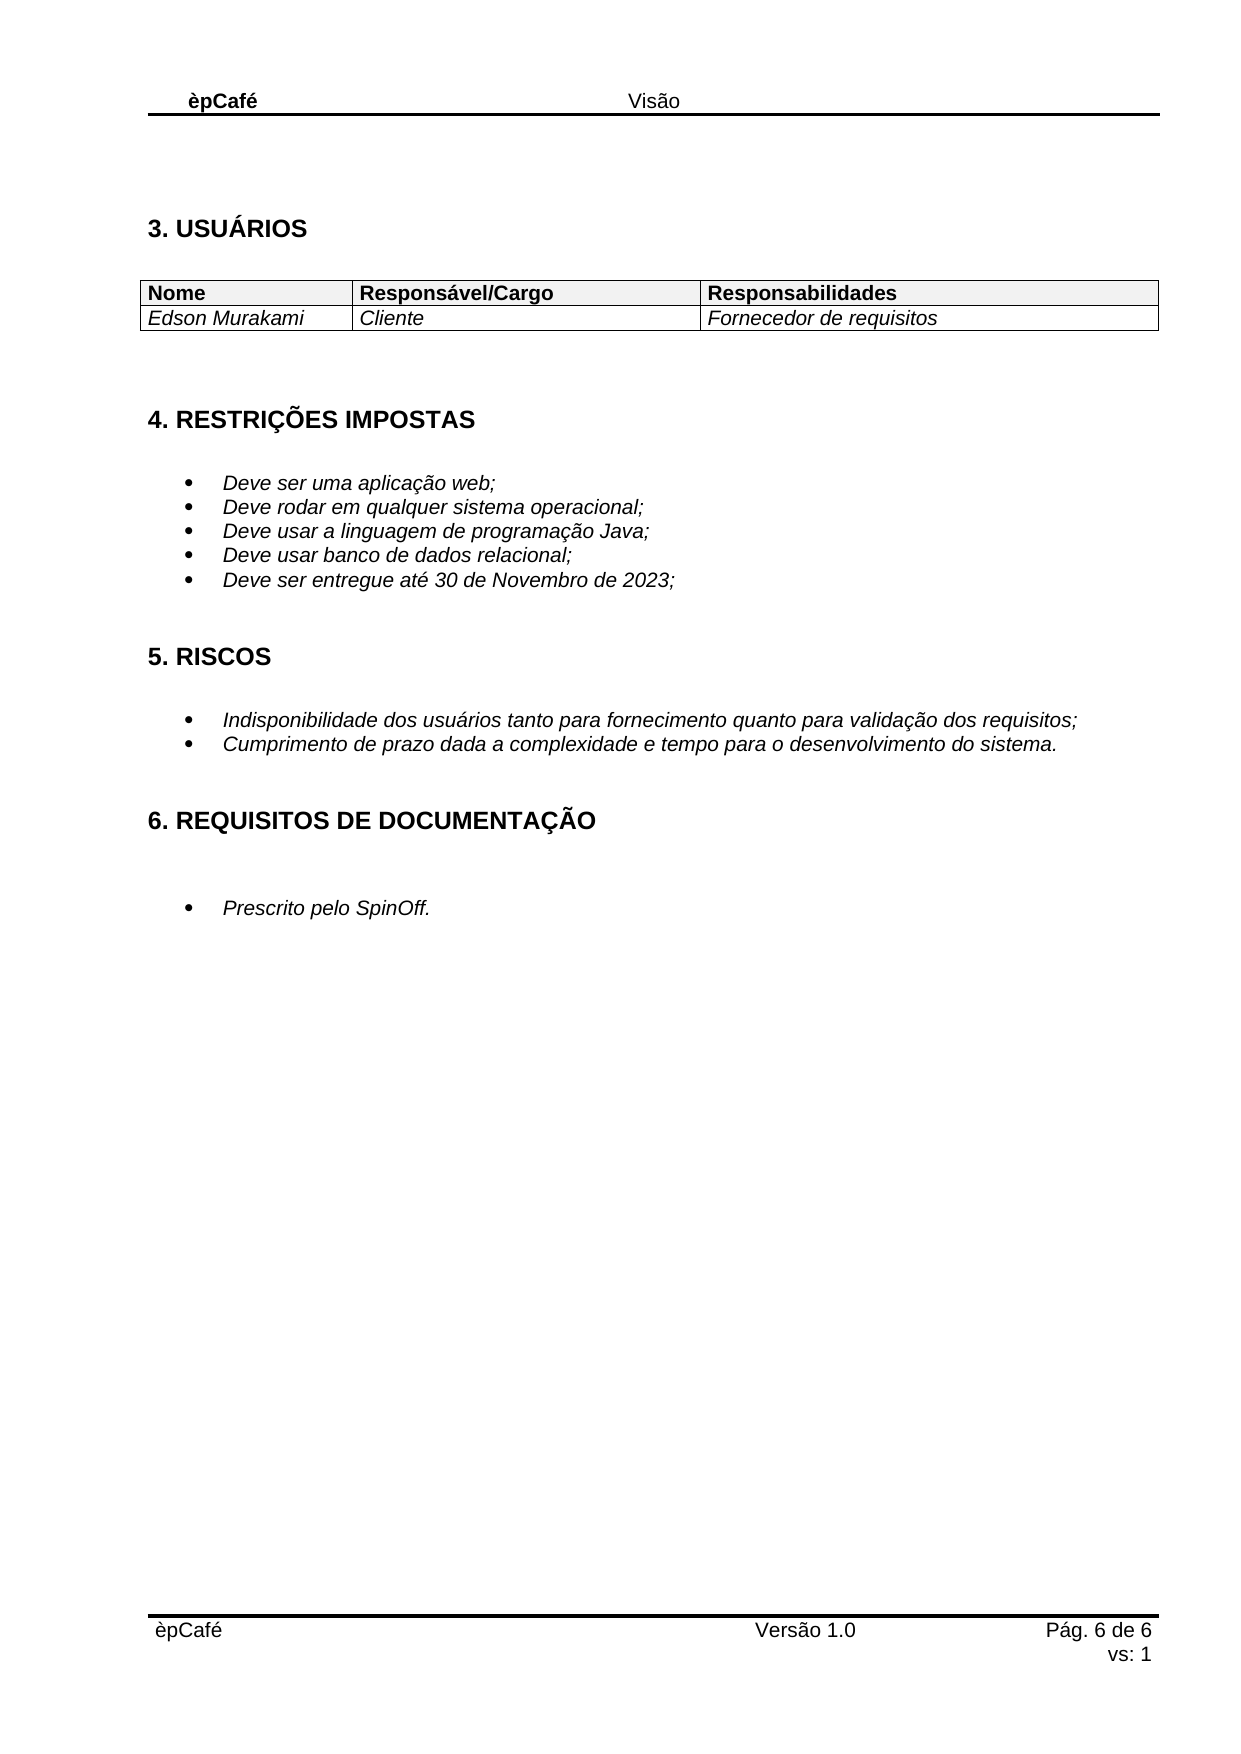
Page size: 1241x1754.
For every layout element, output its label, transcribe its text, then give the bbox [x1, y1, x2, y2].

subtitle Riscos [148, 641, 1152, 670]
list Cumprimento de prazo dada a complexidade e tempo para o desenvolvimento do sistema. [185, 732, 1152, 756]
table_cell Edson Murakami [141, 306, 352, 330]
list Deve usar a linguagem de programação Java; [185, 519, 1152, 543]
list Deve usar banco de dados relacional; [185, 543, 1152, 567]
list Prescrito pelo SpinOff. [185, 896, 1152, 920]
table_cell Fornecedor de requisitos [701, 306, 1158, 330]
table_header Responsável/Cargo [353, 281, 700, 305]
list Deve ser uma aplicação web; [185, 471, 1152, 495]
subtitle Restrições Impostas [148, 405, 1152, 434]
list Indisponibilidade dos usuários tanto para fornecimento quanto para validação dos requisitos; [185, 708, 1152, 732]
table_cell Cliente [353, 306, 700, 330]
subtitle Usuários [148, 214, 1152, 242]
list Deve ser entregue até 30 de Novembro de 2023; [185, 567, 1152, 591]
table_header Responsabilidades [701, 281, 1158, 305]
table_header Nome [141, 281, 352, 305]
subtitle Requisitos de Documentação [148, 806, 1152, 834]
list Deve rodar em qualquer sistema operacional; [185, 495, 1152, 519]
